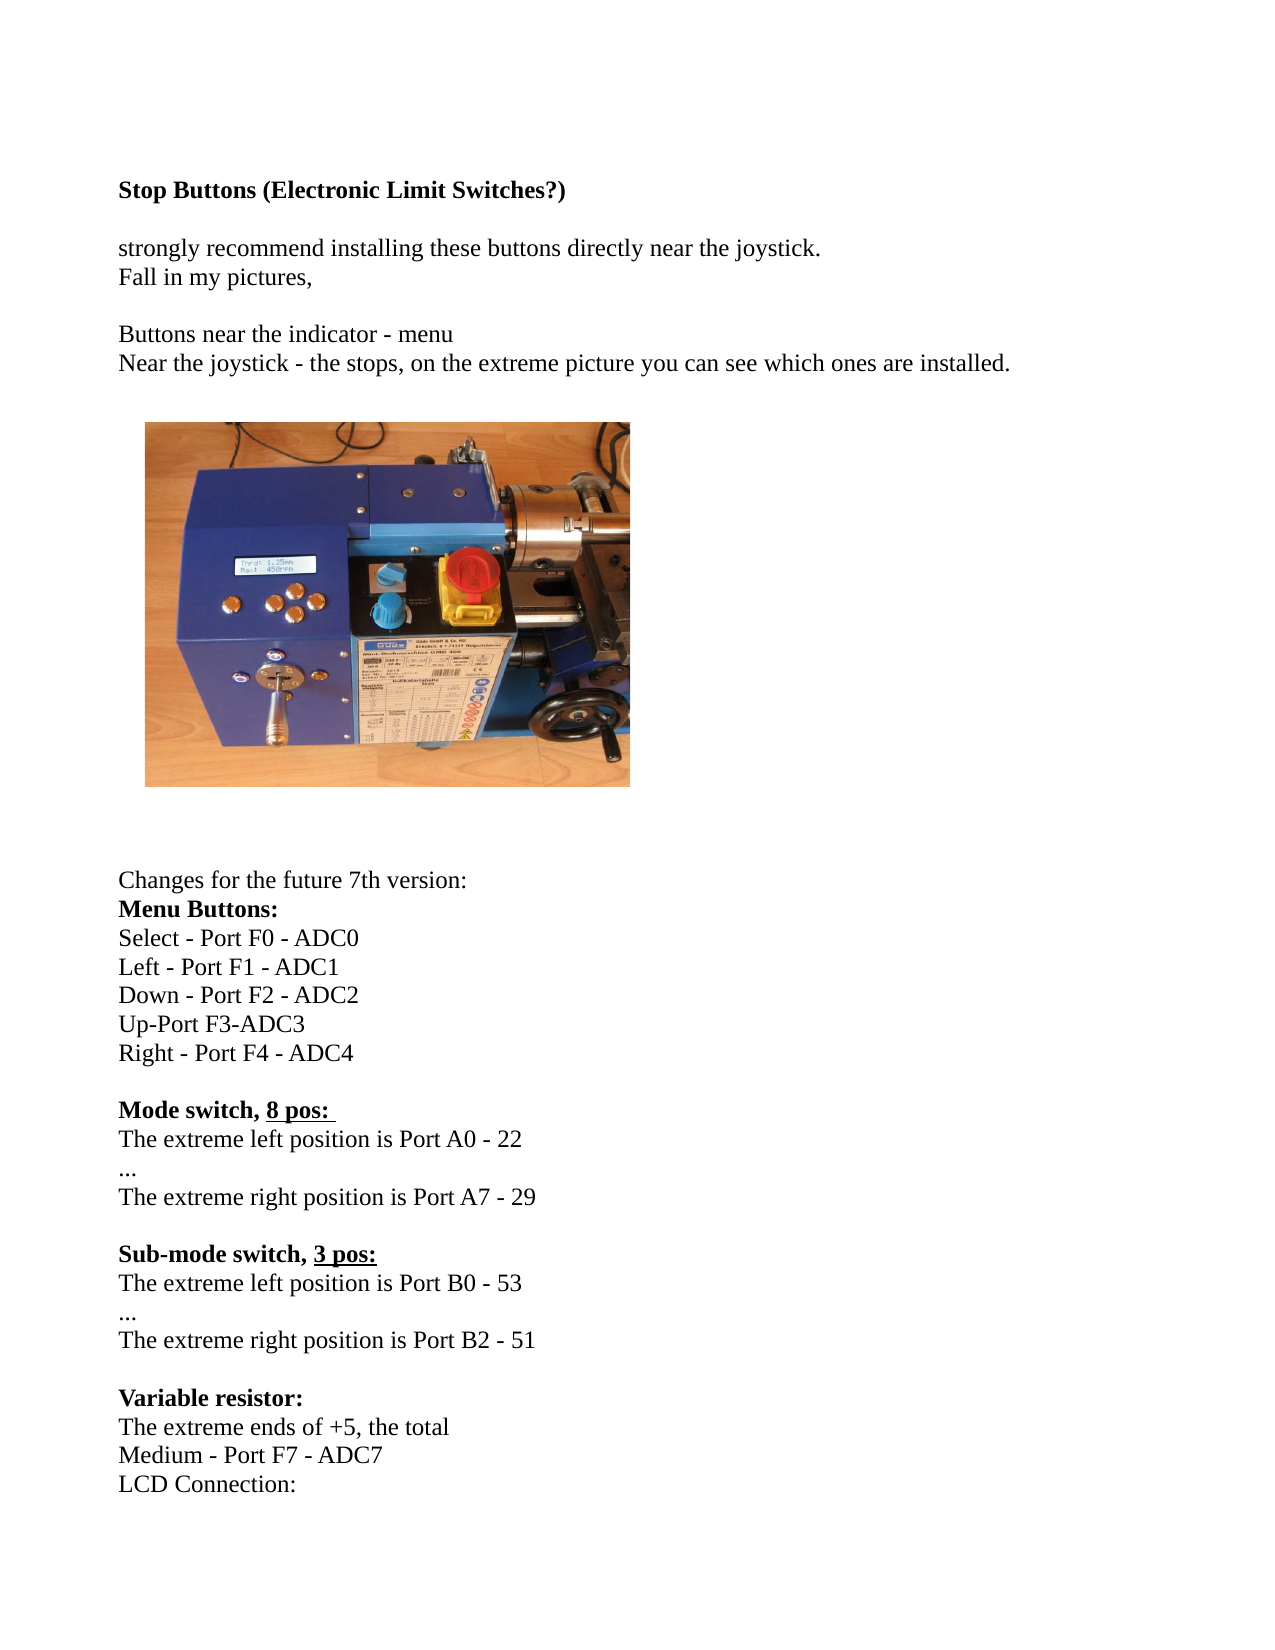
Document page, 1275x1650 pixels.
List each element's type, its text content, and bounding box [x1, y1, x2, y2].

text Changes for the future 7th version: Menu Buttons: Select - Port F0 - ADC0 Left - Port F1 - ADC1 Down - Port F2 - ADC2 Up-Port F3-ADC3 Right - Port F4 - ADC4 Mode switch, 8 pos: The extreme left position is Port A0 - 22 ... The extreme right position is Port A7 - 29 Sub-mode switch, 3 pos: The extreme left position is Port B0 - 53 ... The extreme right position is Port B2 - 51 Variable resistor: The extreme ends of +5, the total Medium - Port F7 - ADC7 [118, 837, 1157, 1469]
text Stop Buttons (Electronic Limit Switches?) [118, 176, 1157, 204]
text strongly recommend installing these buttons directly near the joystick. Fall in my pictures, Buttons near the indicator - menu Near the joystick - the stops, on the extreme picture you can see which ones are installed. [118, 233, 1157, 377]
text LCD Connection: [118, 1469, 1157, 1498]
picture [144, 422, 631, 787]
